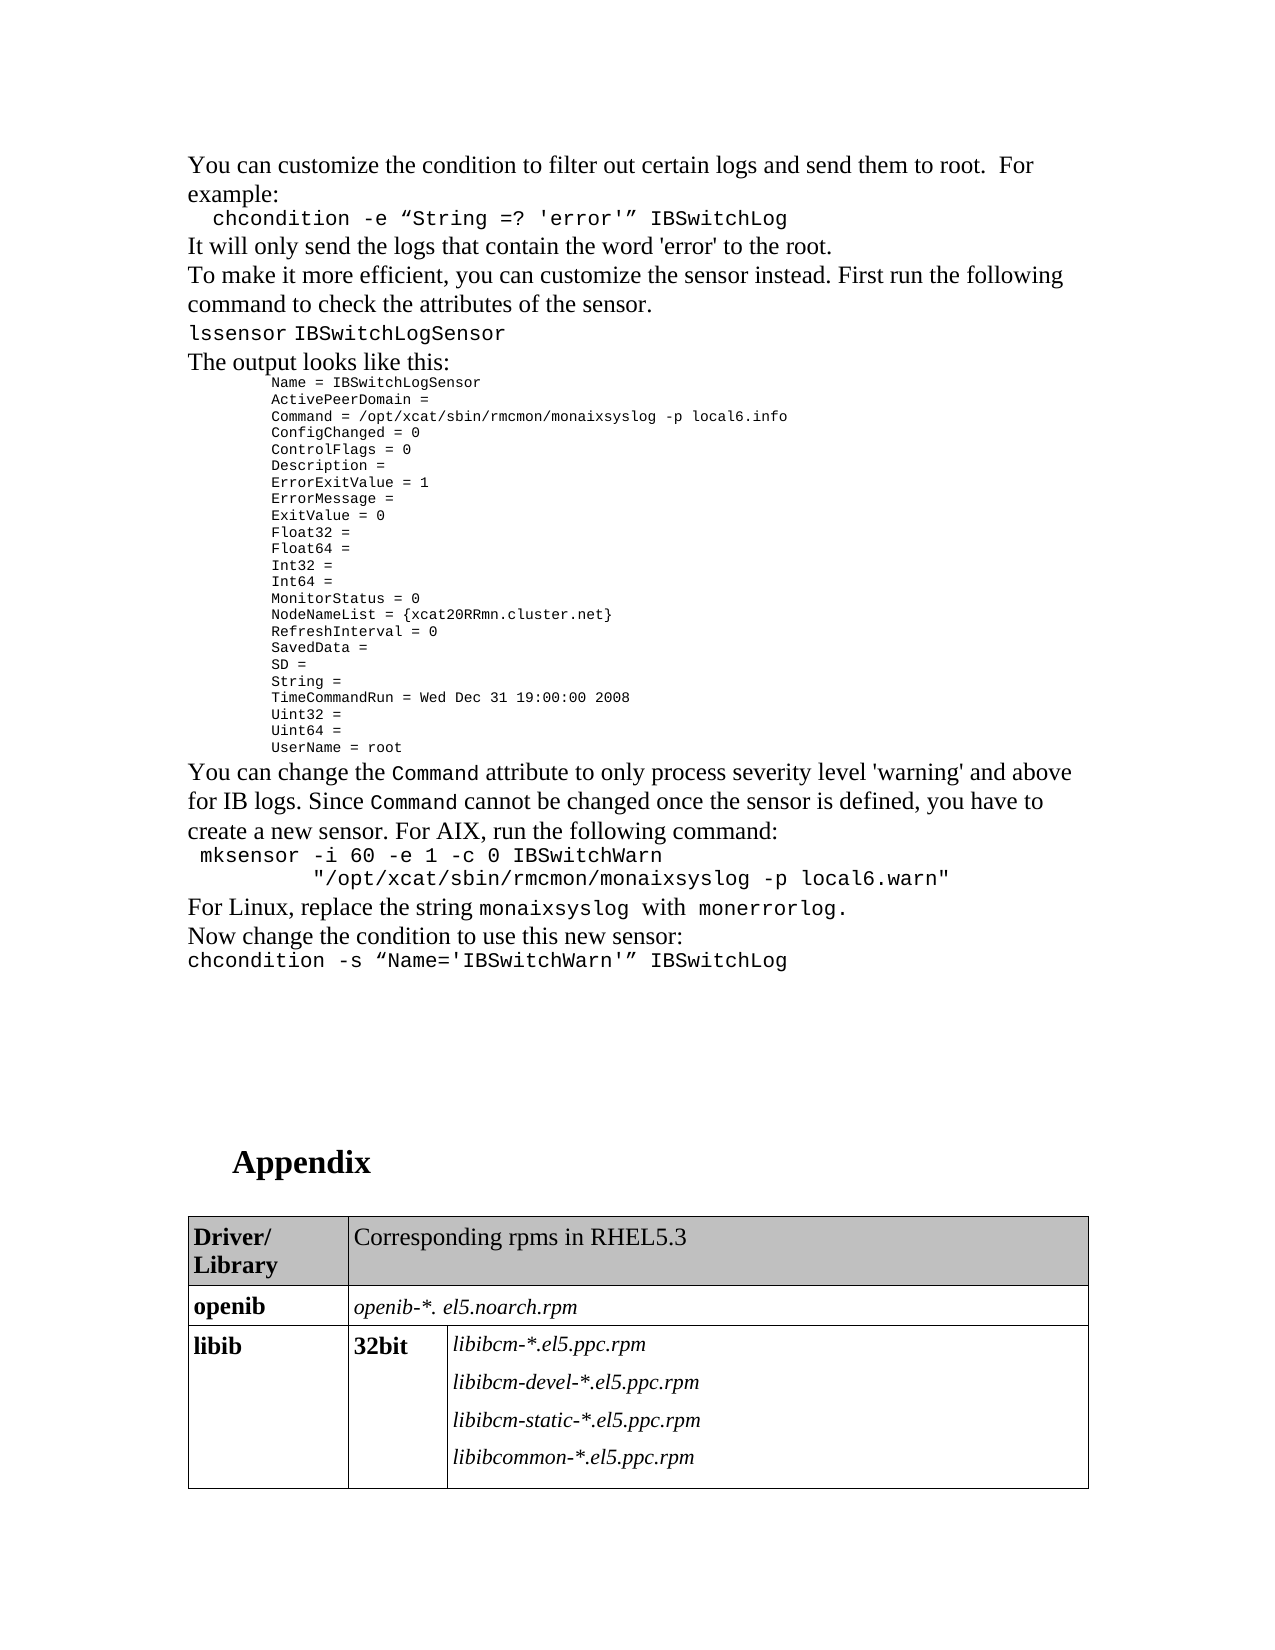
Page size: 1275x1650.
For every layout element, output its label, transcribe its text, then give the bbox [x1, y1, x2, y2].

text Int32 = [262, 558, 1087, 574]
text ExitValue = 0 [262, 508, 1087, 525]
subtitle Appendix [187, 1143, 1087, 1181]
table_cell openib [189, 1286, 348, 1325]
text lssensor IBSwitchLogSensor [187, 317, 1087, 347]
table_header libibcm-*.el5.ppc.rpm libibcm-devel-*.el5.ppc.rpm libibcm-static-*.el5.ppc.rpm libibcommon-*.el5.ppc.rpm [448, 1326, 1088, 1488]
text Float32 = [262, 525, 1087, 541]
text Uint64 = [262, 723, 1087, 740]
text String = [262, 674, 1087, 690]
text The output looks like this: [187, 347, 1087, 376]
text SD = [262, 657, 1087, 674]
list chcondition -e “String =? 'error'” IBSwitchLog [150, 207, 1087, 231]
text Int64 = [262, 574, 1087, 591]
text Float64 = [262, 541, 1087, 558]
text Command = /opt/xcat/sbin/rmcmon/monaixsyslog -p local6.info [262, 409, 1087, 425]
text ErrorMessage = [262, 492, 1087, 508]
text RefreshInterval = 0 [262, 624, 1087, 641]
text Uint32 = [262, 707, 1087, 723]
text "/opt/xcat/sbin/rmcmon/monaixsyslog -p local6.warn" [187, 868, 1087, 892]
text Now change the condition to use this new sensor: [187, 921, 1087, 950]
text MonitorStatus = 0 [262, 591, 1087, 608]
table_cell libib [189, 1326, 348, 1488]
table_header Driver/Library [189, 1217, 348, 1285]
text mksensor -i 60 -e 1 -c 0 IBSwitchWarn [187, 844, 1087, 868]
table_header Corresponding rpms in RHEL5.3 [349, 1217, 1088, 1285]
text TimeCommandRun = Wed Dec 31 19:00:00 2008 [262, 690, 1087, 707]
text You can change the Command attribute to only process severity level 'warning' and above for IB logs. Since Command cannot be changed once the sensor is defined, you have to create a new sensor. For AIX, run the following command: [187, 757, 1087, 844]
table_cell openib-*. el5.noarch.rpm [349, 1286, 1088, 1325]
text ErrorExitValue = 1 [262, 475, 1087, 492]
text ConfigChanged = 0 [262, 425, 1087, 442]
table_header 32bit [349, 1326, 447, 1488]
text Name = IBSwitchLogSensor [262, 376, 1087, 392]
text ActivePeerDomain = [262, 392, 1087, 409]
text Description = [262, 458, 1087, 475]
text chcondition -s “Name='IBSwitchWarn'” IBSwitchLog [187, 950, 1087, 974]
text It will only send the logs that contain the word 'error' to the root. [187, 231, 1087, 260]
text UserName = root [262, 740, 1087, 757]
text SavedData = [262, 641, 1087, 657]
list You can customize the condition to filter out certain logs and send them to root. For example: [150, 150, 1087, 207]
text To make it more efficient, you can customize the sensor instead. First run the following command to check the attributes of the sensor. [187, 260, 1087, 317]
text For Linux, replace the string monaixsyslog with monerrorlog. [187, 892, 1087, 921]
text NodeNameList = {xcat20RRmn.cluster.net} [262, 608, 1087, 624]
text ControlFlags = 0 [262, 442, 1087, 458]
